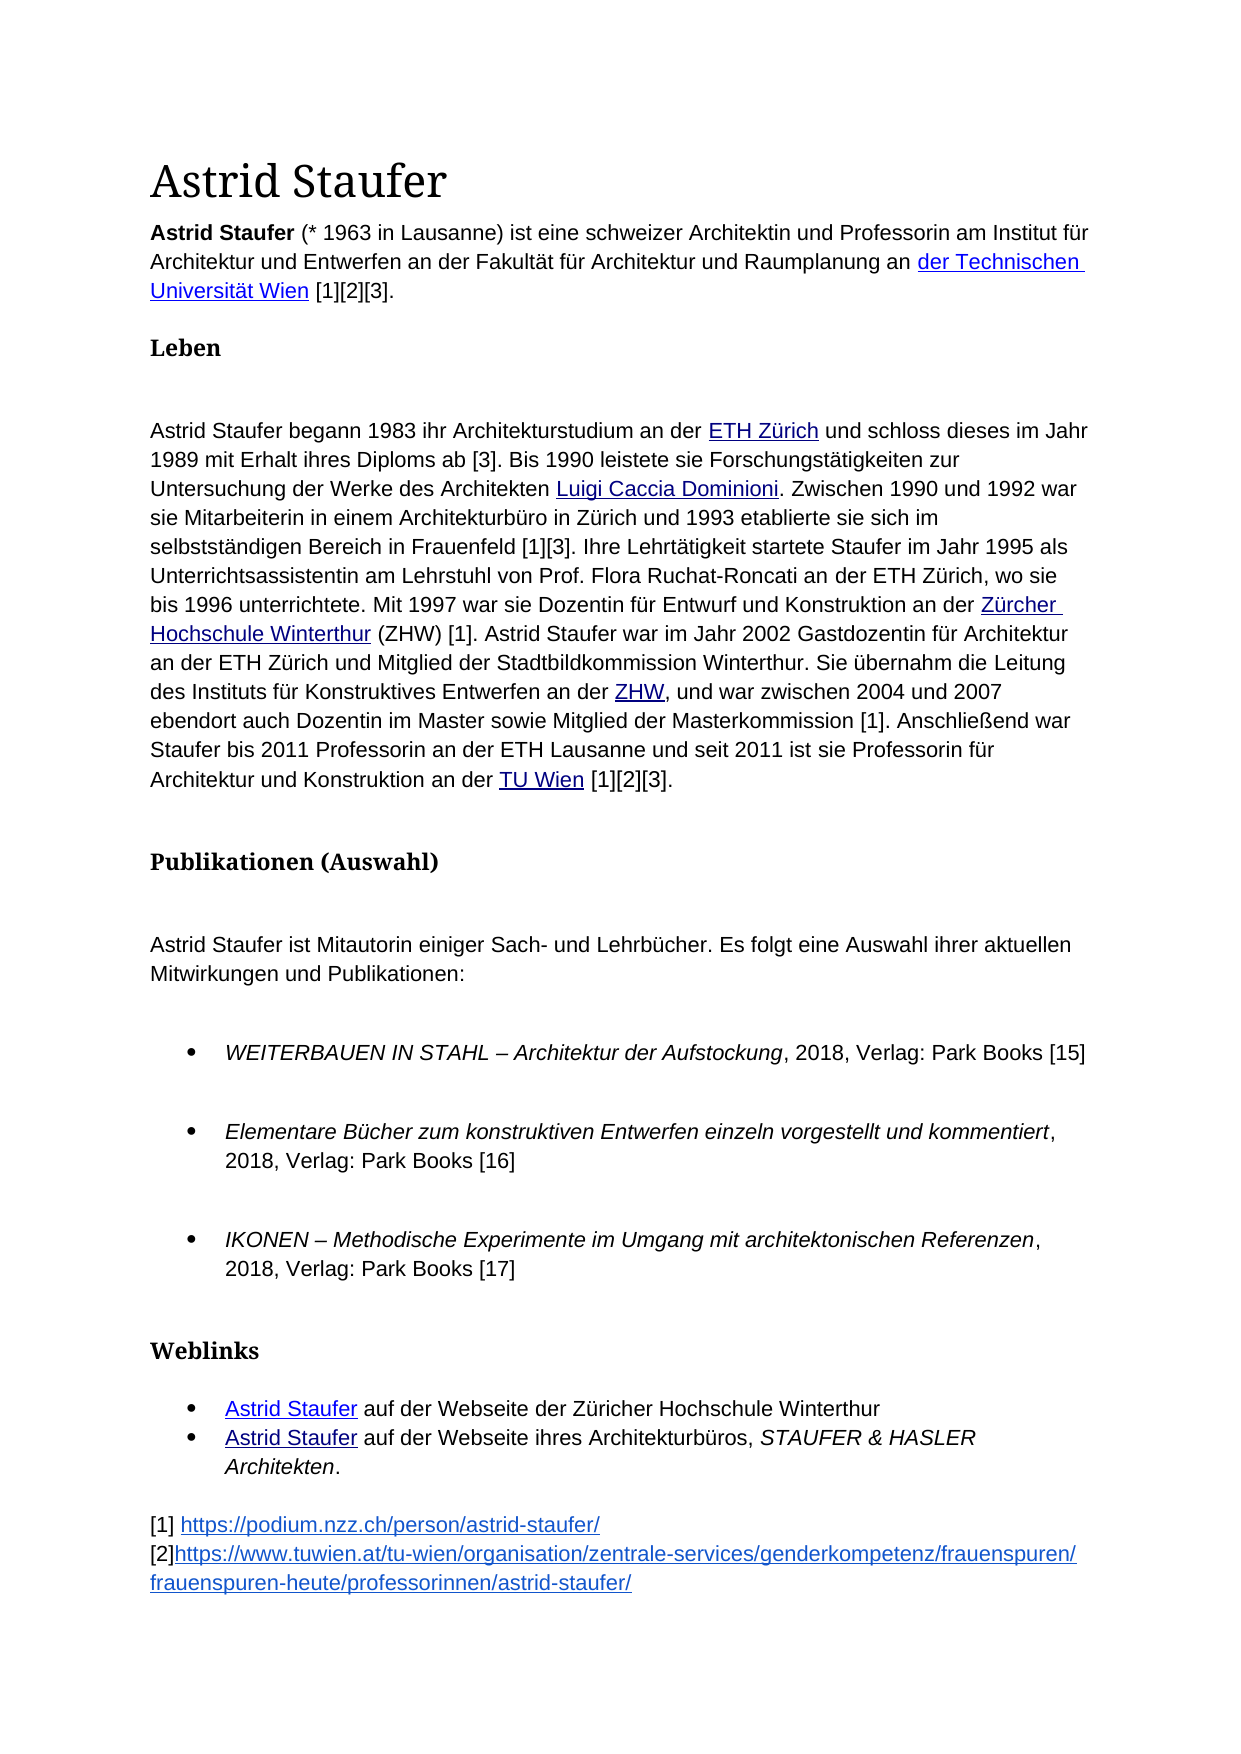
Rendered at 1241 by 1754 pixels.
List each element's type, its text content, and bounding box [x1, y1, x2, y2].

list Elementare Bücher zum konstruktiven Entwerfen einzeln vorgestellt und kommentiert, 2018, Verlag: Park Books [16] [187, 1119, 1091, 1173]
text Astrid Staufer begann 1983 ihr Architekturstudium an der ETH Zürich und schloss dieses im Jahr 1989 mit Erhalt ihres Diploms ab [3]. Bis 1990 leistete sie Forschungstätigkeiten zur Untersuchung der Werke des Architekten Luigi Caccia Dominioni. Zwischen 1990 und 1992 war sie Mitarbeiterin in einem Architekturbüro in Zürich und 1993 etablierte sie sich im selbstständigen Bereich in Frauenfeld [1][3]. Ihre Lehrtätigkeit startete Staufer im Jahr 1995 als Unterrichtsassistentin am Lehrstuhl von Prof. Flora Ruchat-Roncati an der ETH Zürich, wo sie bis 1996 unterrichtete. Mit 1997 war sie Dozentin für Entwurf und Konstruktion an der Zürcher Hochschule Winterthur (ZHW) [1]. Astrid Staufer war im Jahr 2002 Gastdozentin für Architektur an der ETH Zürich und Mitglied der Stadtbildkommission Winterthur. Sie übernahm die Leitung des Instituts für Konstruktives Entwerfen an der ZHW, und war zwischen 2004 und 2007 ebendort auch Dozentin im Master sowie Mitglied der Masterkommission [1]. Anschließend war Staufer bis 2011 Professorin an der ETH Lausanne und seit 2011 ist sie Professorin für Architektur und Konstruktion an der TU Wien [1][2][3]. [150, 418, 1091, 792]
text [2]https://www.tuwien.at/tu-wien/organisation/zentrale-services/genderkompetenz/frauenspuren/frauenspuren-heute/professorinnen/astrid-staufer/ [150, 1541, 1091, 1595]
text Leben [150, 332, 1091, 363]
list WEITERBAUEN IN STAHL – Architektur der Aufstockung, 2018, Verlag: Park Books [15] [187, 1039, 1091, 1065]
text Astrid Staufer [150, 150, 1091, 211]
list IKONEN – Methodische Experimente im Umgang mit architektonischen Referenzen, 2018, Verlag: Park Books [17] [187, 1227, 1091, 1281]
text Astrid Staufer ist Mitautorin einiger Sach- und Lehrbücher. Es folgt eine Auswahl ihrer aktuellen Mitwirkungen und Publikationen: [150, 932, 1091, 986]
text Weblinks [150, 1335, 1091, 1366]
text Publikationen (Auswahl) [150, 846, 1091, 877]
text Astrid Staufer (* 1963 in Lausanne) ist eine schweizer Architektin und Professorin am Institut für Architektur und Entwerfen an der Fakultät für Architektur und Raumplanung an der Technischen Universität Wien [1][2][3]. [150, 220, 1091, 303]
list Astrid Staufer auf der Webseite ihres Architekturbüros, STAUFER & HASLER Architekten. [187, 1425, 1091, 1479]
text [1] https://podium.nzz.ch/person/astrid-staufer/ [150, 1512, 1091, 1537]
list Astrid Staufer auf der Webseite der Züricher Hochschule Winterthur [187, 1396, 1091, 1421]
